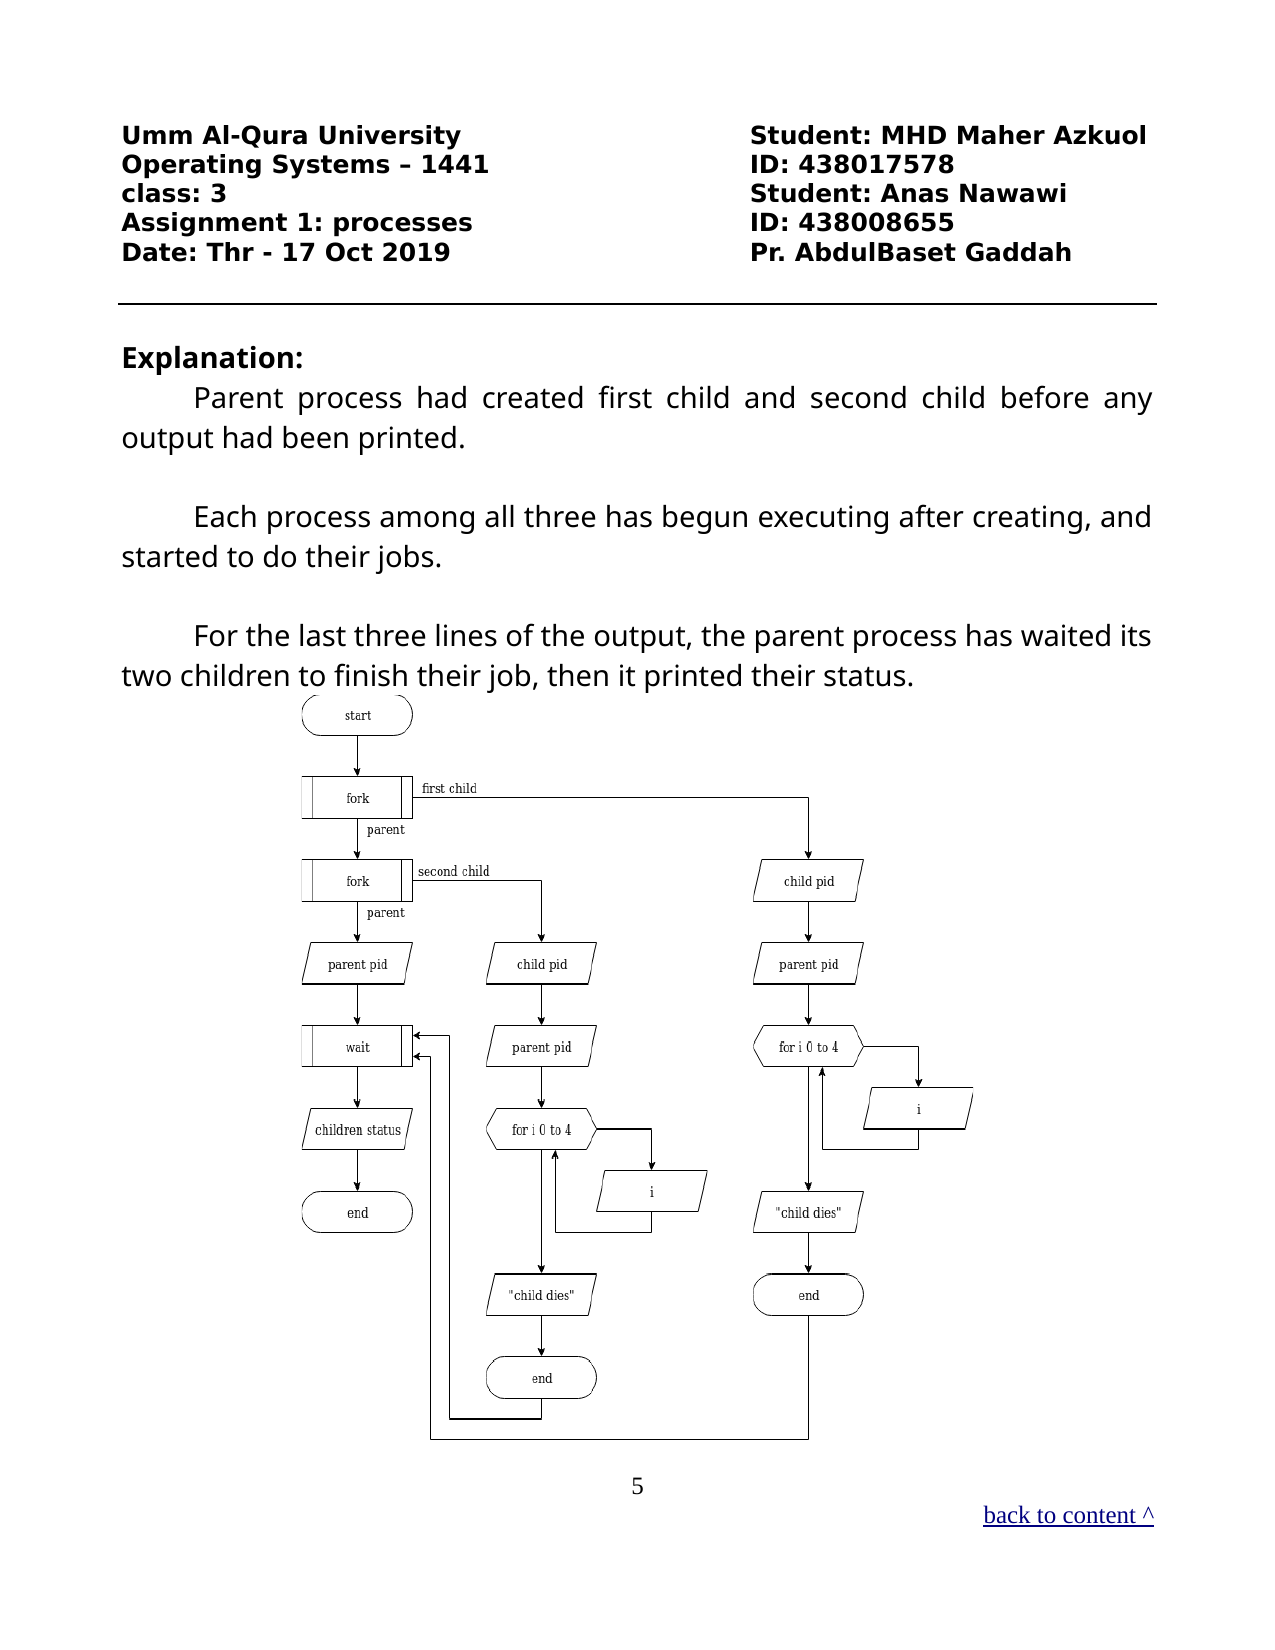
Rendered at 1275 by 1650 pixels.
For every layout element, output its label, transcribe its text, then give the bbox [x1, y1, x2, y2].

text Parent process had created first child and second child before any output had been printed. [118, 377, 1157, 457]
text Each process among all three has begun executing after creating, and started to do their jobs. [118, 496, 1157, 576]
picture [301, 695, 974, 1449]
text For the last three lines of the output, the parent process has waited its two children to finish their job, then it printed their status. [118, 616, 1157, 695]
text Explanation: [118, 335, 1157, 377]
